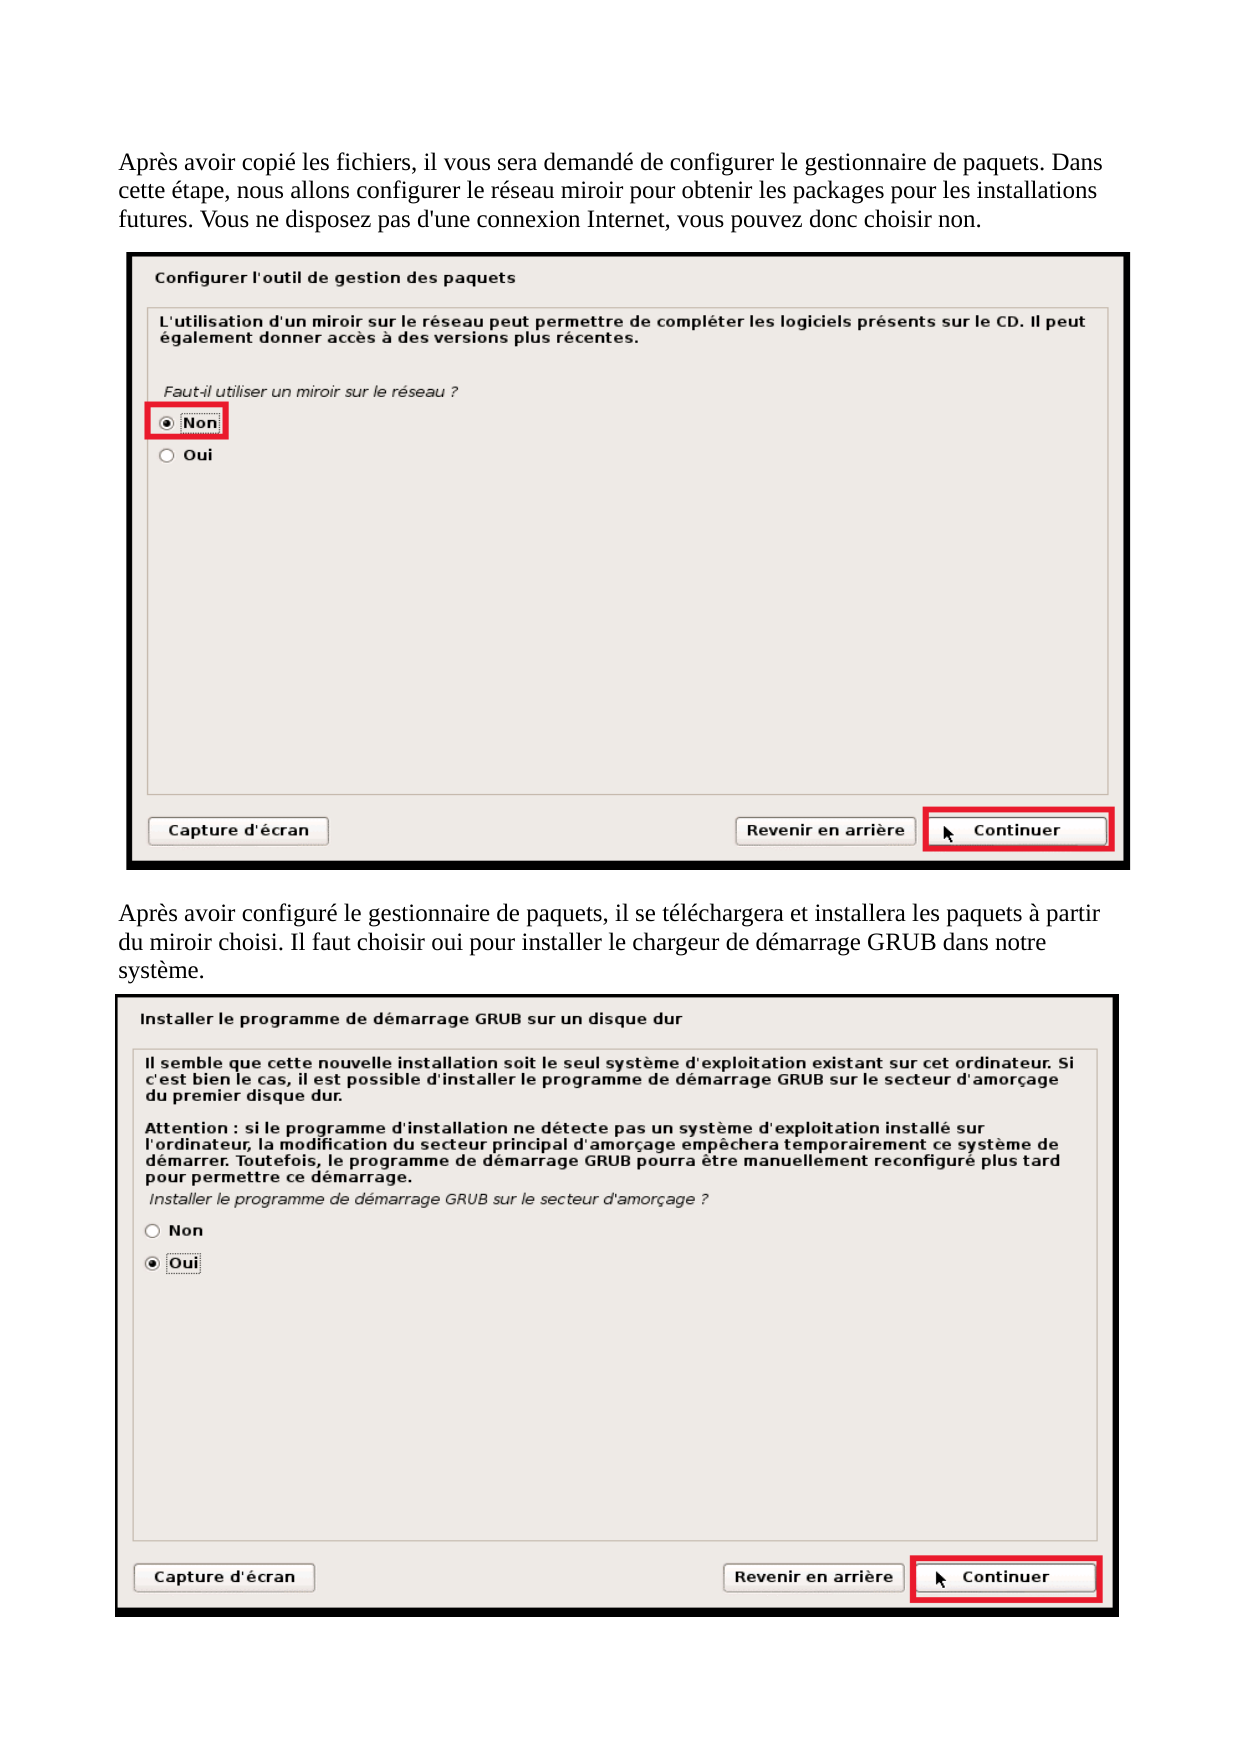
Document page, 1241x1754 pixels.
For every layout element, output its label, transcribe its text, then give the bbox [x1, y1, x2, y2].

text Après avoir configuré le gestionnaire de paquets, il se téléchargera et installera les paquets à partir du miroir choisi. Il faut choisir oui pour installer le chargeur de démarrage GRUB dans notre système. [118, 898, 1122, 984]
picture [126, 252, 1131, 870]
text Après avoir copié les fichiers, il vous sera demandé de configurer le gestionnaire de paquets. Dans cette étape, nous allons configurer le réseau miroir pour obtenir les packages pour les installations futures. Vous ne disposez pas d'une connexion Internet, vous pouvez donc choisir non. [118, 147, 1122, 233]
picture [115, 994, 1119, 1617]
